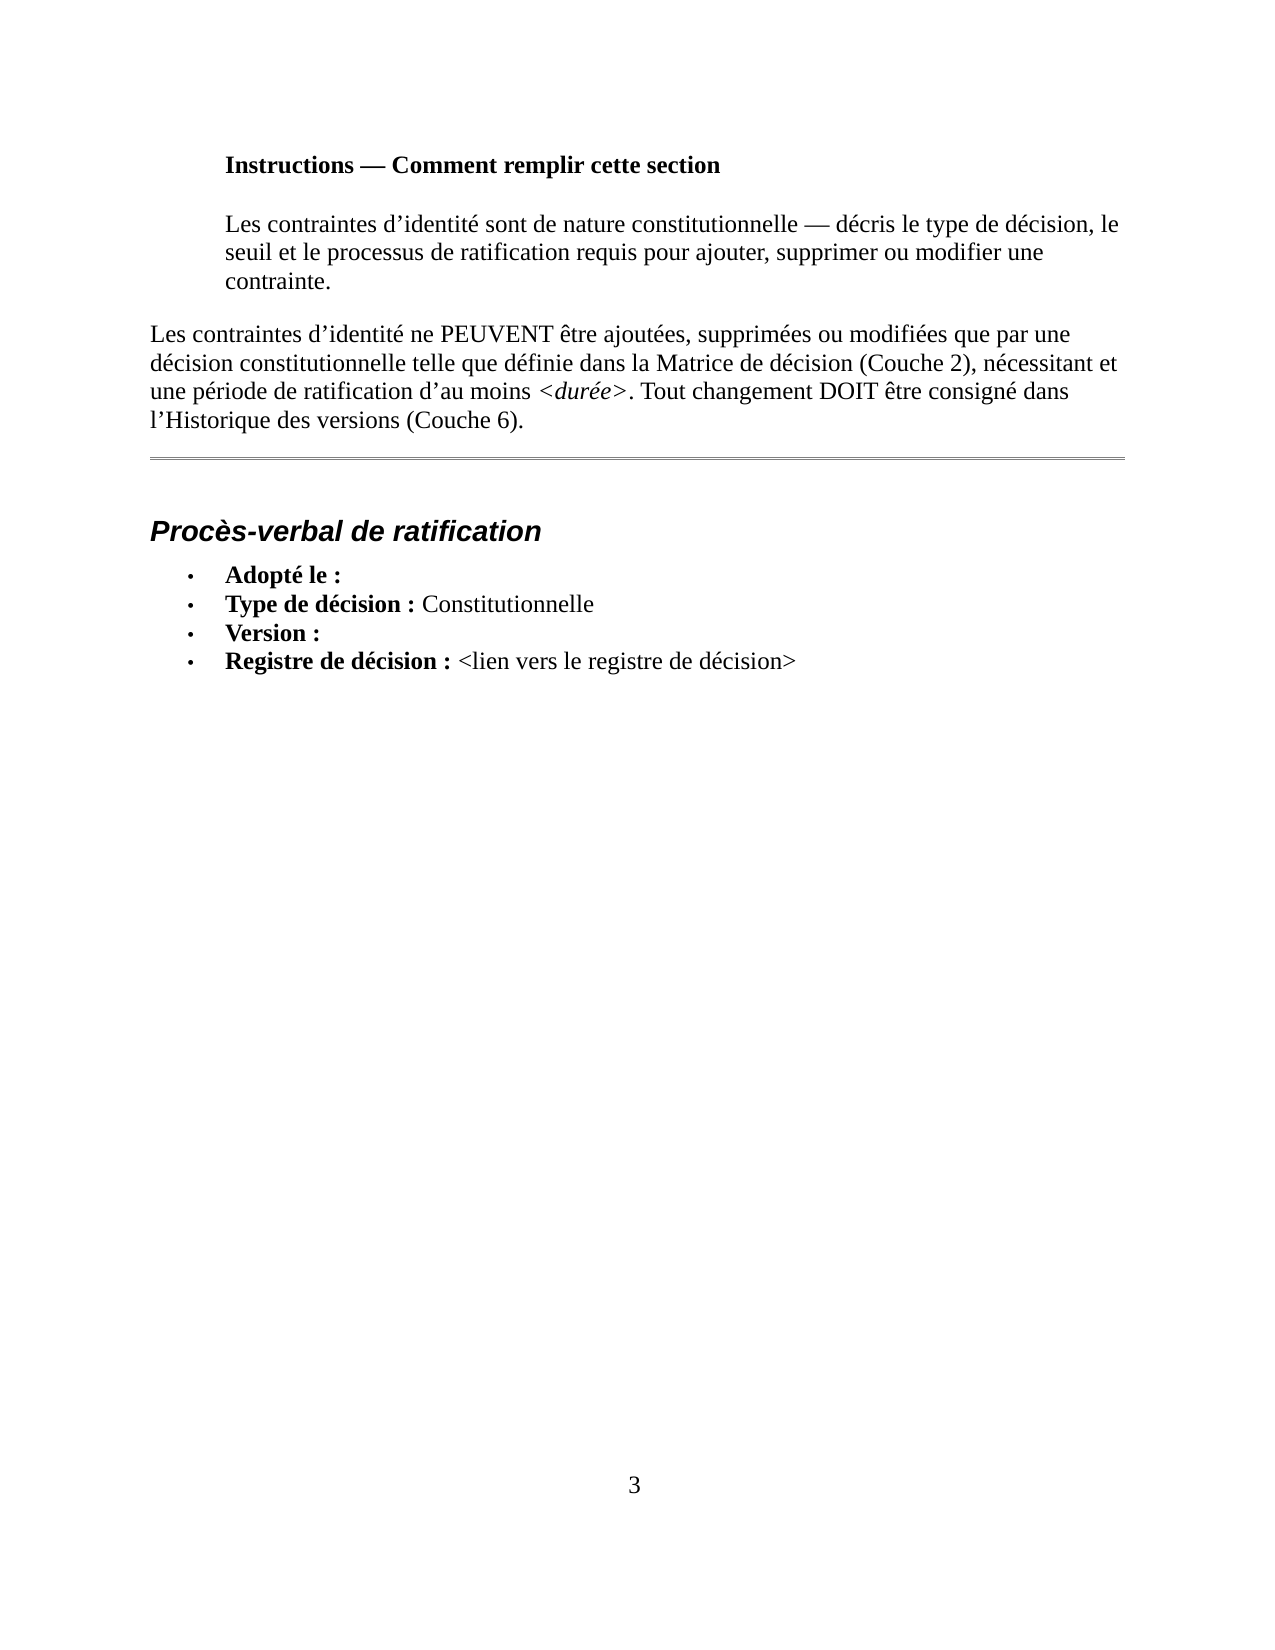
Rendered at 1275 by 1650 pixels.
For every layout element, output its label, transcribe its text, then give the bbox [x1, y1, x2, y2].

list Version : [187, 618, 1125, 646]
text Instructions — Comment remplir cette section [225, 150, 1125, 179]
text Les contraintes d’identité sont de nature constitutionnelle — décris le type de décision, le seuil et le processus de ratification requis pour ajouter, supprimer ou modifier une contrainte. [225, 209, 1125, 295]
list Adopté le : [187, 560, 1125, 589]
list Type de décision : Constitutionnelle [187, 589, 1125, 618]
list Registre de décision : <lien vers le registre de décision> [187, 646, 1125, 675]
text Les contraintes d’identité ne PEUVENT être ajoutées, supprimées ou modifiées que par une décision constitutionnelle telle que définie dans la Matrice de décision (Couche 2), nécessitant et une période de ratification d’au moins <durée>. Tout changement DOIT être consigné dans l’Historique des versions (Couche 6). [150, 319, 1125, 434]
subtitle Procès-verbal de ratification [150, 514, 1125, 548]
